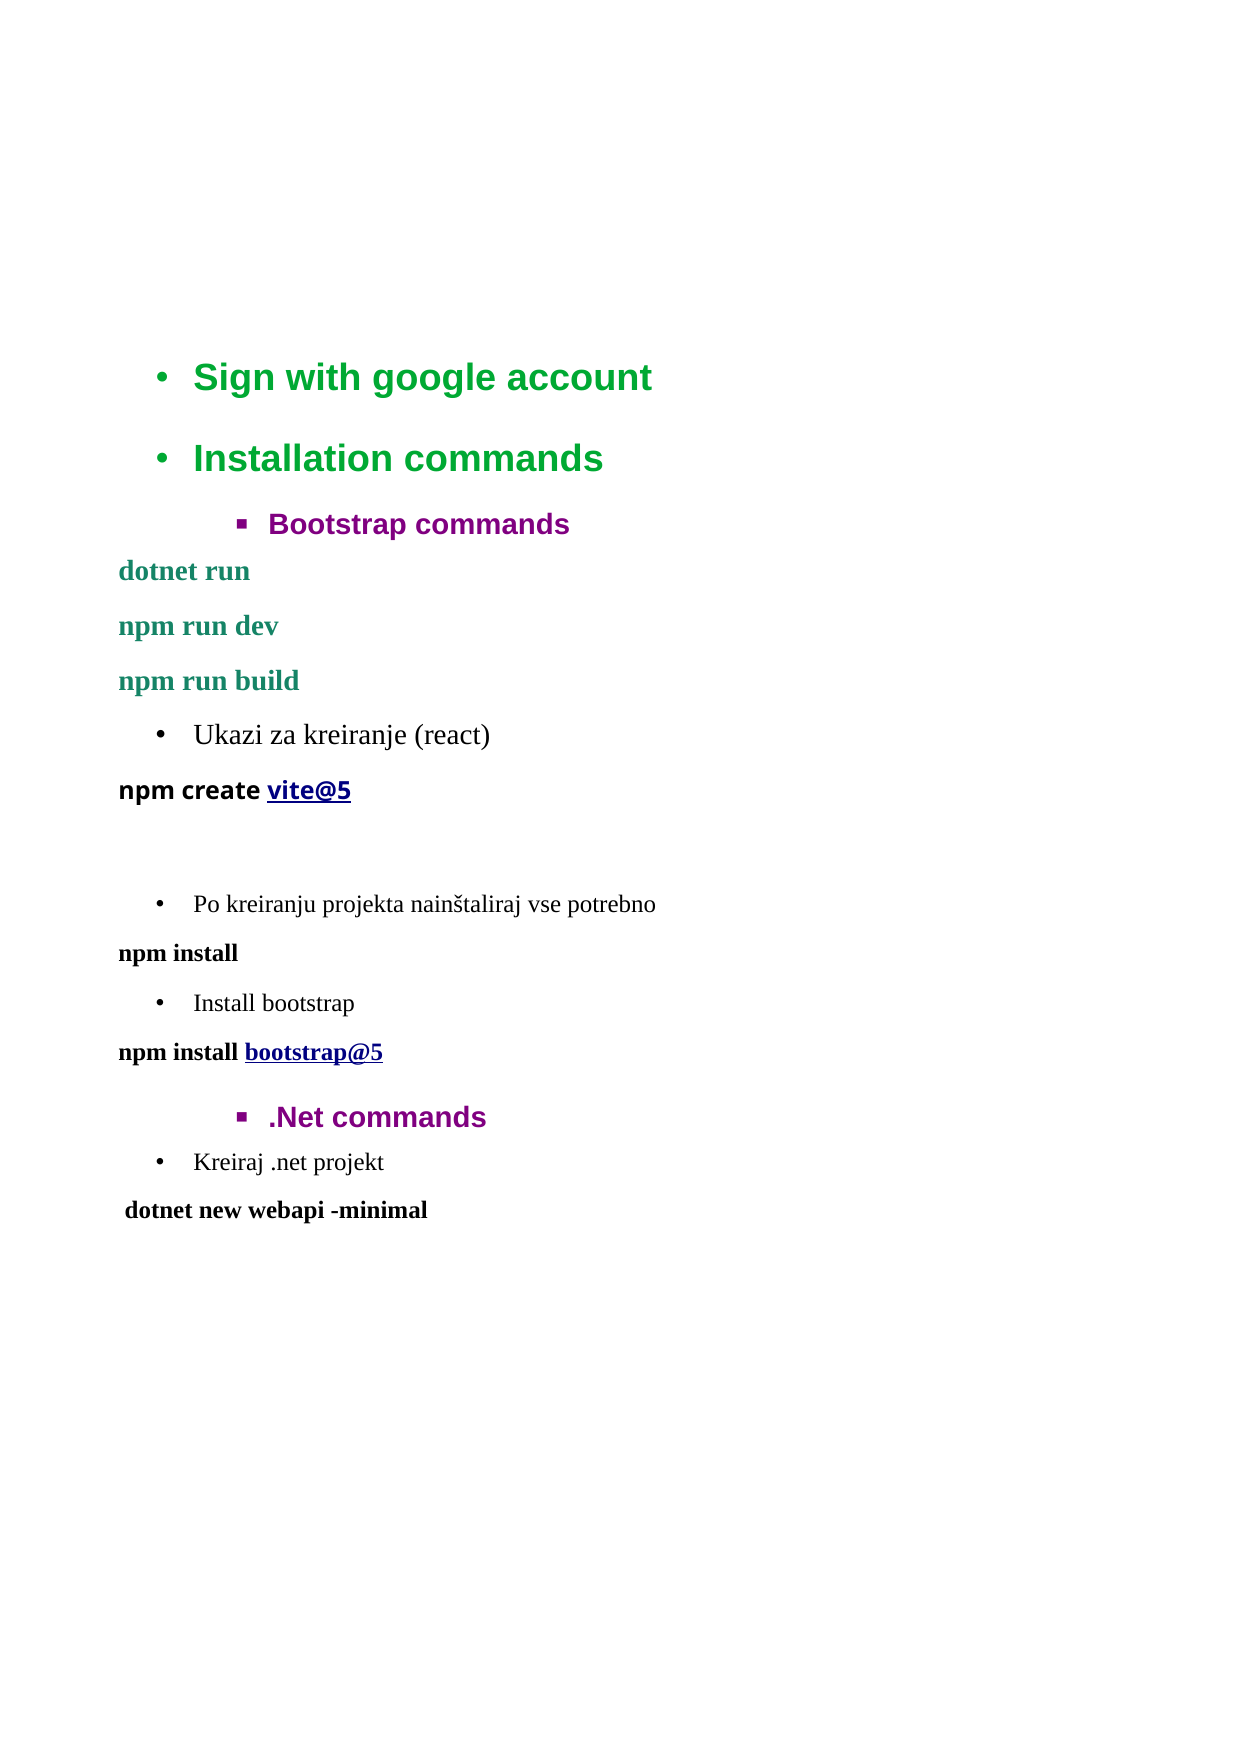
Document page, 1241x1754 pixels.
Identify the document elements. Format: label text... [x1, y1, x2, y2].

list Ukazi za kreiranje (react) [156, 717, 1122, 751]
text npm run dev [118, 608, 1122, 641]
subtitle .Net commands [231, 1100, 1122, 1134]
list Po kreiranju projekta nainštaliraj vse potrebno [156, 889, 1122, 918]
text npm install [118, 938, 1122, 967]
subtitle Bootstrap commands [231, 507, 1122, 541]
list Install bootstrap [156, 988, 1122, 1016]
subtitle Sign with google account [156, 354, 1122, 398]
text npm create vite@5 [118, 772, 1122, 806]
text dotnet new webapi -minimal [118, 1196, 1122, 1224]
text dotnet run [118, 553, 1122, 587]
list Kreiraj .net projekt [156, 1147, 1122, 1175]
text npm install bootstrap@5 [118, 1037, 1122, 1065]
subtitle Installation commands [156, 436, 1122, 480]
text npm run build [118, 663, 1122, 696]
